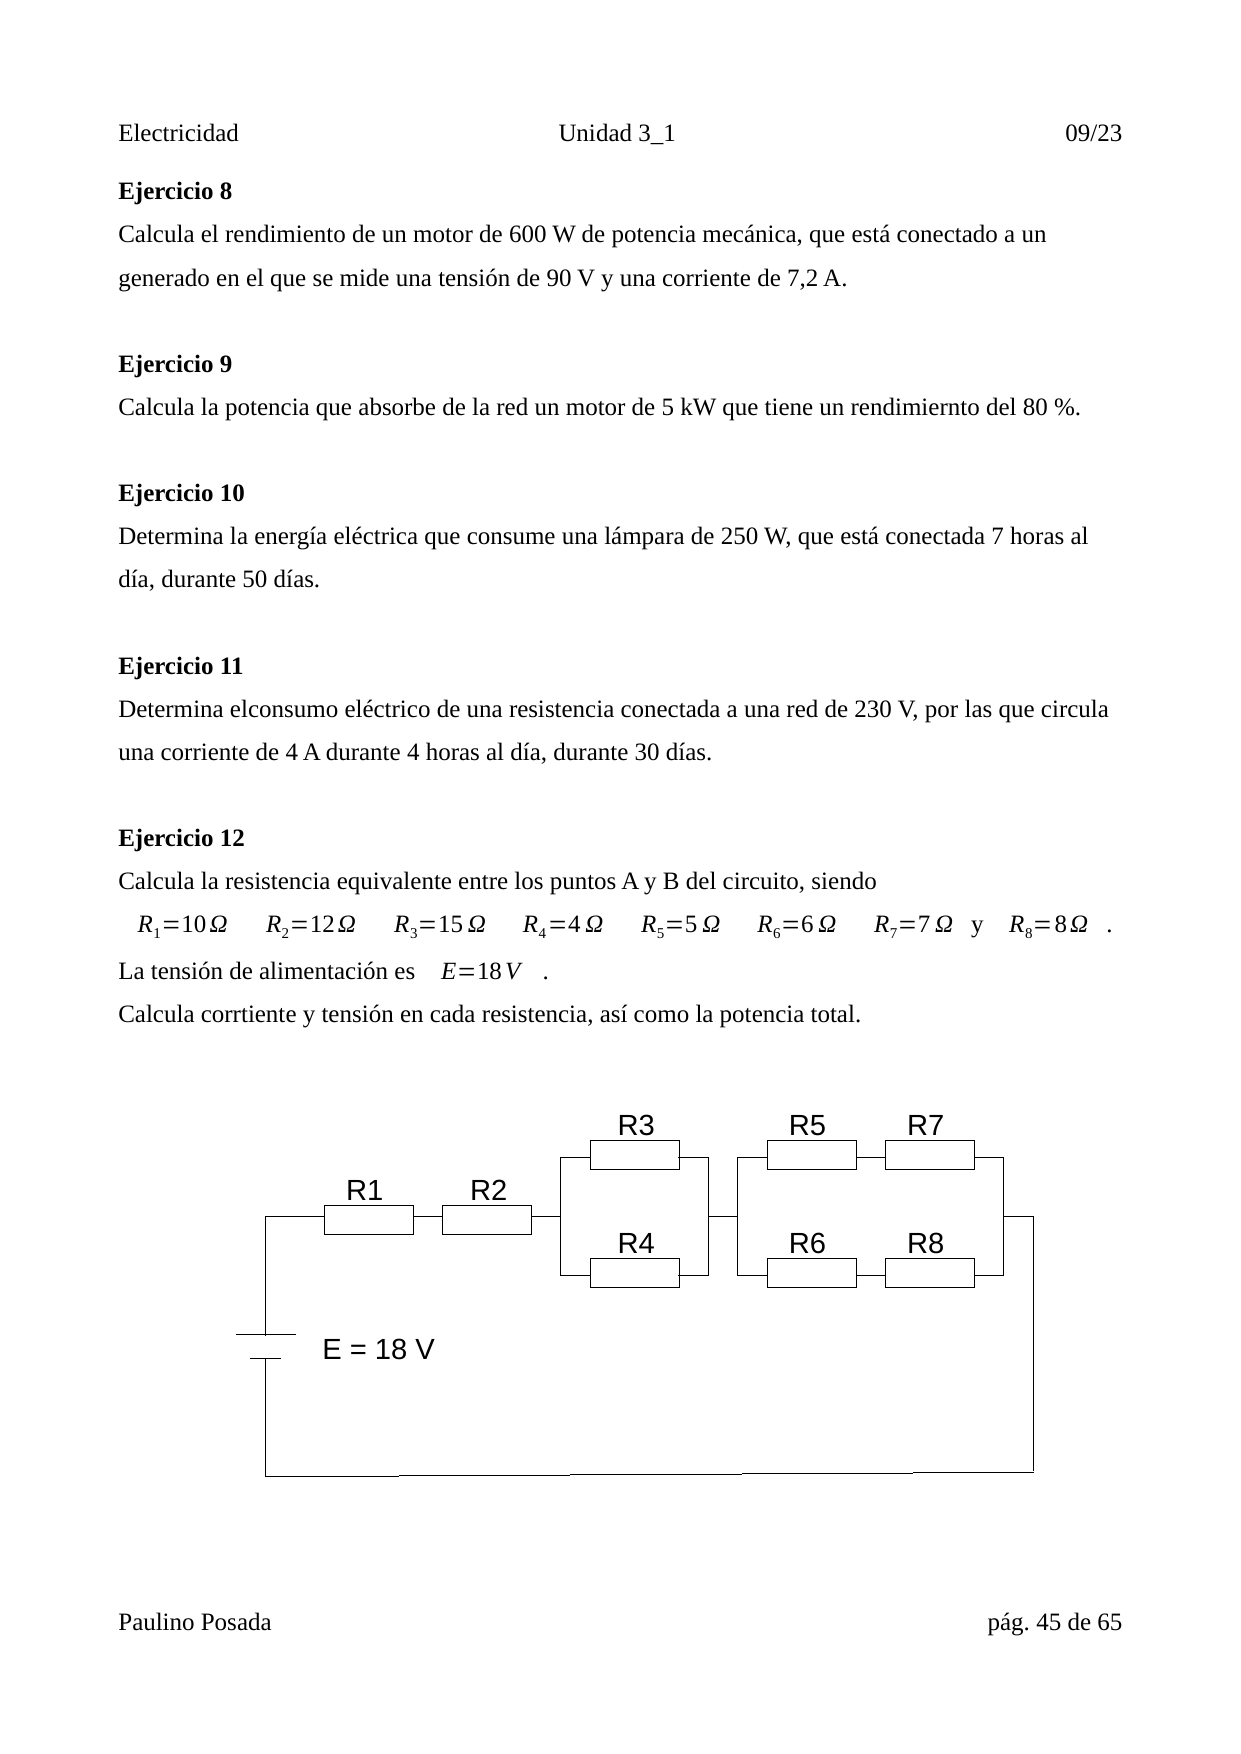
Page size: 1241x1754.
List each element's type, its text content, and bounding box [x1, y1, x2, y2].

text Determina la energía eléctrica que consume una lámpara de 250 W, que está conectada 7 horas al día, durante 50 días. [118, 521, 1122, 593]
text Determina elconsumo eléctrico de una resistencia conectada a una red de 230 V, por las que circula una corriente de 4 A durante 4 horas al día, durante 30 días. [118, 694, 1122, 766]
text Ejercicio 8 [118, 176, 1122, 205]
text Ejercicio 10 [118, 478, 1122, 507]
text Ejercicio 12 [118, 823, 1122, 852]
text Ejercicio 11 [118, 651, 1122, 679]
text Calcula la potencia que absorbe de la red un motor de 5 kW que tiene un rendimiernto del 80 %. [118, 392, 1122, 421]
text Ejercicio 9 [118, 349, 1122, 378]
text Calcula corrtiente y tensión en cada resistencia, así como la potencia total. [118, 999, 1122, 1028]
text Calcula el rendimiento de un motor de 600 W de potencia mecánica, que está conectado a un generado en el que se mide una tensión de 90 V y una corriente de 7,2 A. [118, 219, 1122, 291]
text y . La tensión de alimentación es . [118, 909, 1122, 985]
text Calcula la resistencia equivalente entre los puntos A y B del circuito, siendo [118, 866, 1122, 895]
